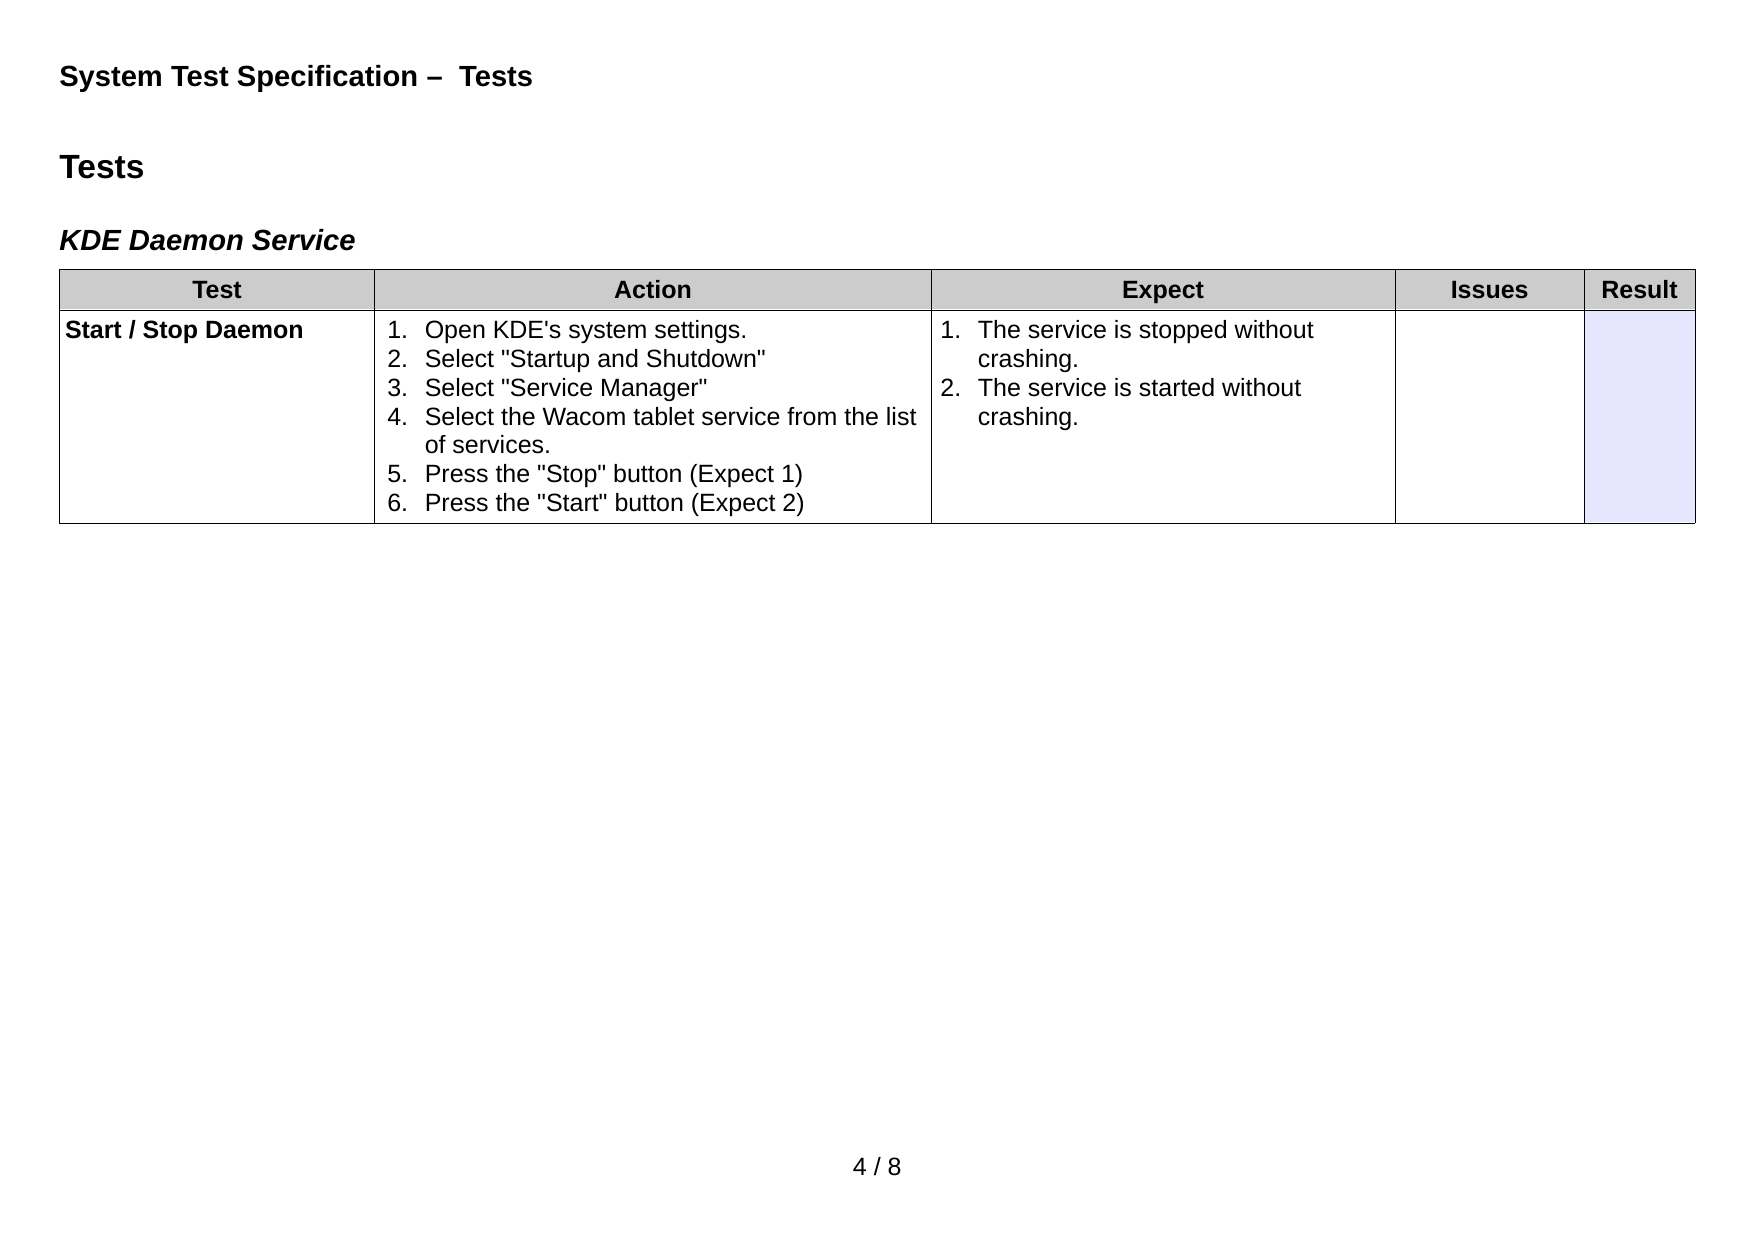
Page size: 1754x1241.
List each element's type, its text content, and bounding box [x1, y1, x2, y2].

table_header Expect [932, 270, 1395, 309]
subtitle KDE Daemon Service [59, 223, 1695, 257]
table_cell [1585, 311, 1695, 522]
table_cell [1396, 311, 1584, 522]
table_cell Start / Stop Daemon [60, 311, 374, 522]
table_header Result [1585, 270, 1695, 309]
table_header Test [60, 270, 374, 309]
subtitle Tests [59, 147, 1695, 186]
table_header Action [375, 270, 931, 309]
table_cell Open KDE's system settings. Select "Startup and Shutdown" Select "Service Manager" Select the Wacom tablet service from the list of services. Press the "Stop" button (Expect 1) Press the "Start" button (Expect 2) [375, 311, 931, 522]
table_header Issues [1396, 270, 1584, 309]
table_cell The service is stopped without crashing. The service is started without crashing. [932, 311, 1395, 522]
